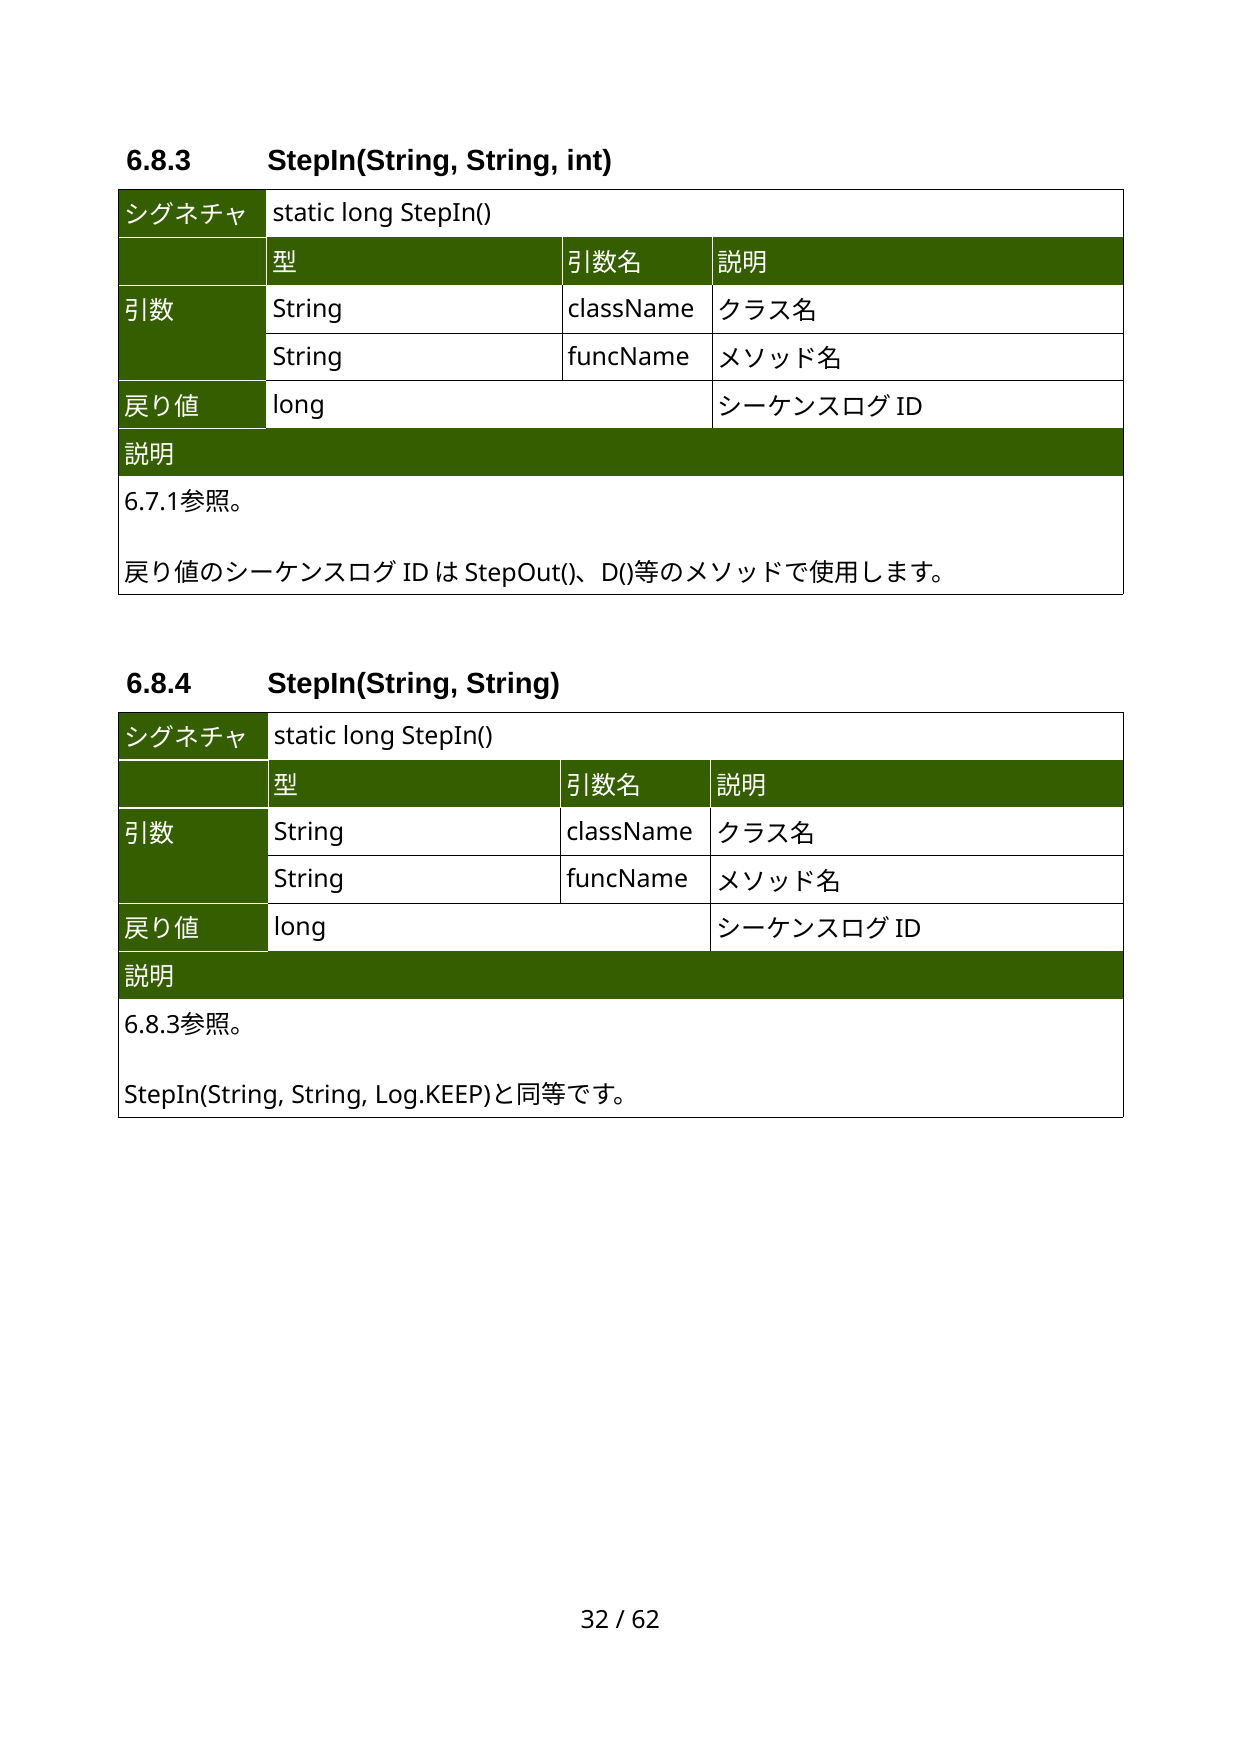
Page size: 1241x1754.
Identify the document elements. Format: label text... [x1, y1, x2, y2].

table_cell 戻り値 [119, 904, 268, 951]
table_cell String [268, 808, 560, 855]
table_cell long [268, 904, 710, 951]
table_cell 引数 [119, 286, 266, 333]
table_cell long [266, 381, 712, 428]
table_cell String [268, 856, 560, 903]
table_cell 説明 [713, 237, 1123, 285]
table_cell 6.7.1参照。 戻り値のシーケンスログIDはStepOut()、D()等のメソッドで使用します。 [119, 476, 1123, 594]
table_cell [119, 856, 268, 903]
table_cell シーケンスログID [713, 381, 1123, 428]
table_cell 型 [269, 760, 560, 807]
table_cell クラス名 [711, 808, 1123, 855]
table_cell 引数名 [561, 760, 710, 807]
subtitle StepIn(String, String, int) [118, 143, 1122, 177]
table_cell [119, 238, 266, 285]
table_cell 説明 [119, 428, 1123, 476]
table_cell 戻り値 [119, 381, 266, 428]
table_cell 引数 [119, 809, 268, 855]
subtitle StepIn(String, String) [118, 666, 1122, 699]
table_header シグネチャ [119, 713, 268, 759]
table_cell 6.8.3参照。 StepIn(String, String, Log.KEEP)と同等です。 [119, 999, 1123, 1117]
table_cell 説明 [119, 951, 1123, 999]
table_cell className [563, 285, 712, 333]
table_cell メソッド名 [713, 334, 1123, 380]
table_cell [119, 334, 266, 380]
table_header シグネチャ [119, 190, 266, 237]
table_cell className [561, 808, 710, 855]
table_cell 引数名 [563, 237, 712, 285]
table_cell メソッド名 [711, 856, 1123, 903]
table_cell 説明 [711, 760, 1123, 807]
table_cell String [266, 285, 562, 333]
table_cell シーケンスログID [711, 904, 1123, 951]
table_cell 型 [267, 237, 562, 285]
table_cell クラス名 [713, 285, 1123, 333]
table_cell [119, 761, 268, 807]
table_cell funcName [563, 334, 712, 380]
table_cell funcName [561, 856, 710, 903]
table_header static long StepIn() [268, 713, 1123, 759]
table_header static long StepIn() [266, 190, 1123, 237]
table_cell String [266, 334, 562, 380]
